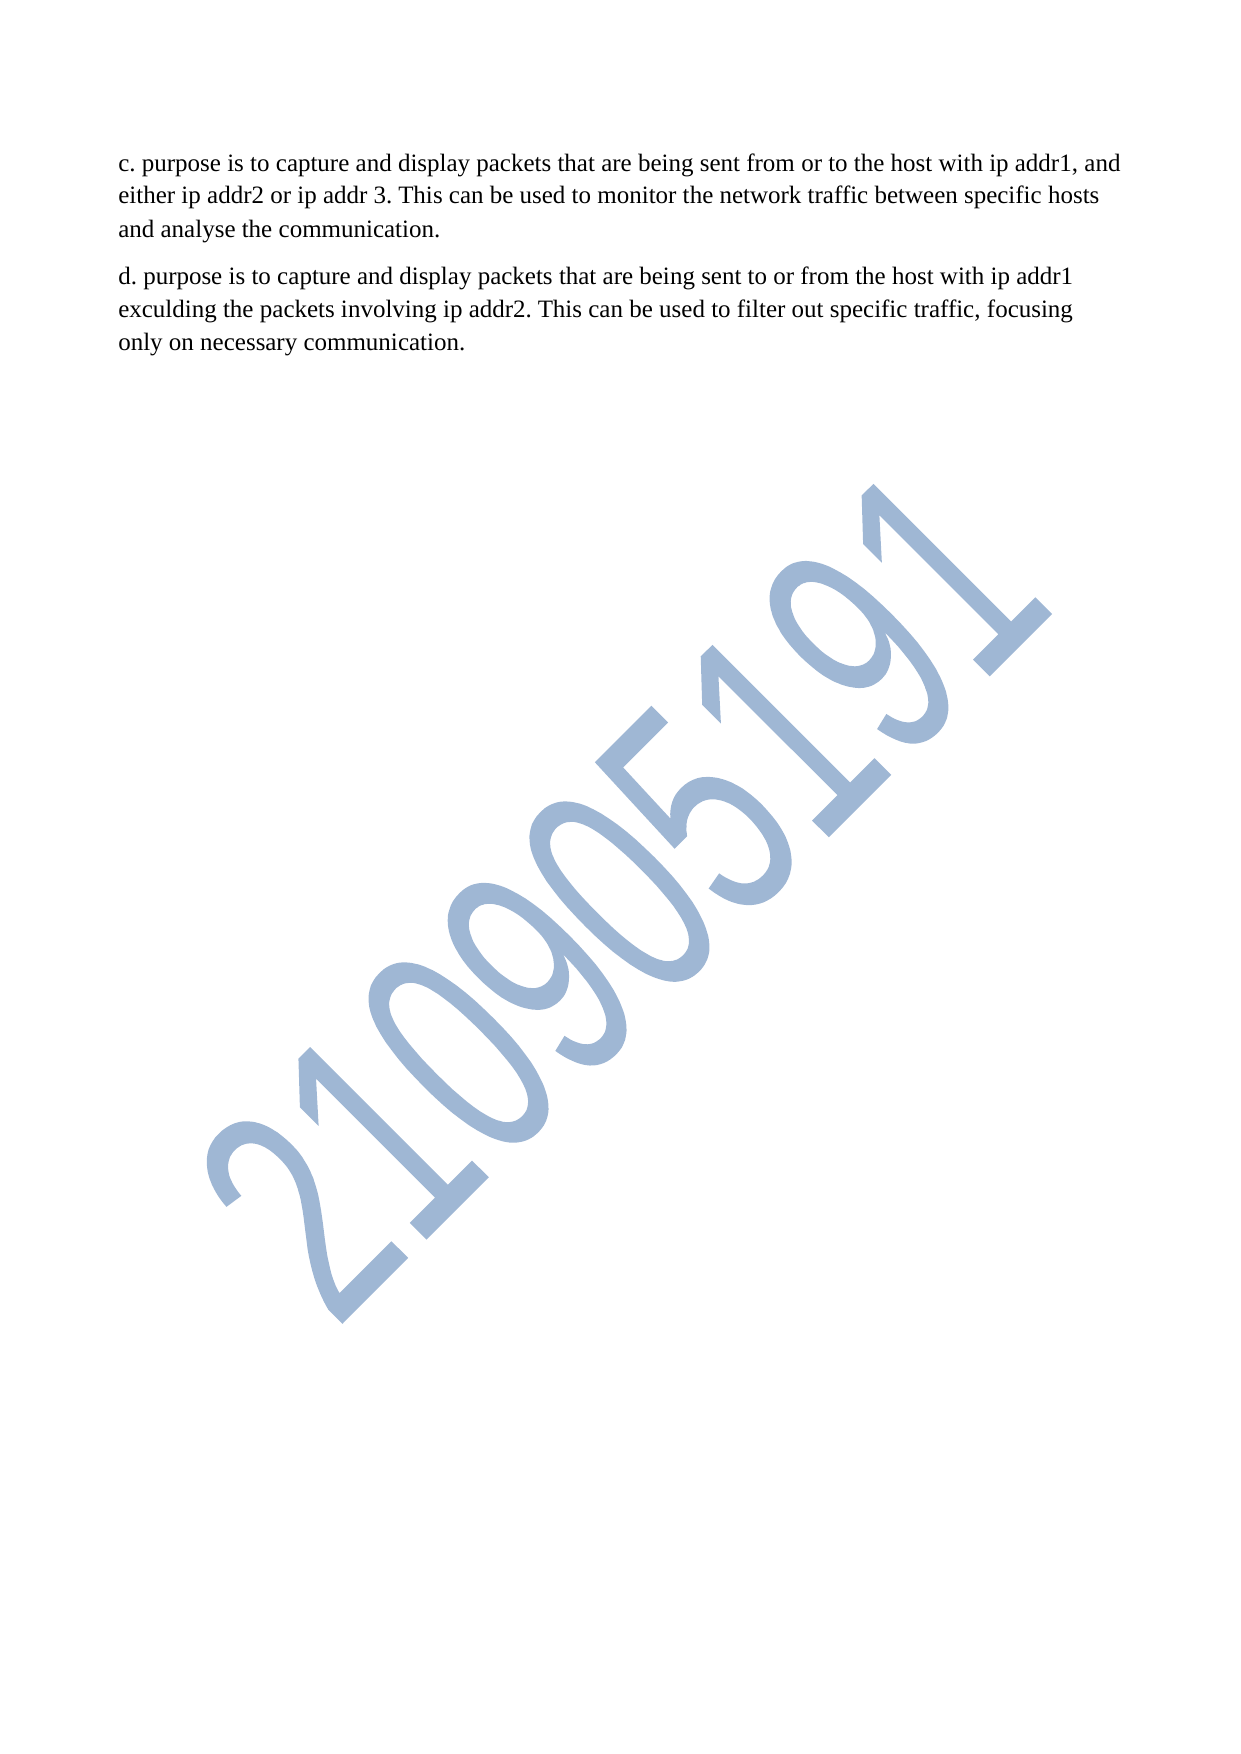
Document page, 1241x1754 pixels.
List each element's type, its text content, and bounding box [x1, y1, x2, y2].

text d. purpose is to capture and display packets that are being sent to or from the host with ip addr1 exculding the packets involving ip addr2. This can be used to filter out specific traffic, focusing only on necessary communication. [118, 261, 1122, 356]
text c. purpose is to capture and display packets that are being sent from or to the host with ip addr1, and either ip addr2 or ip addr 3. This can be used to monitor the network traffic between specific hosts and analyse the communication. [118, 148, 1122, 242]
